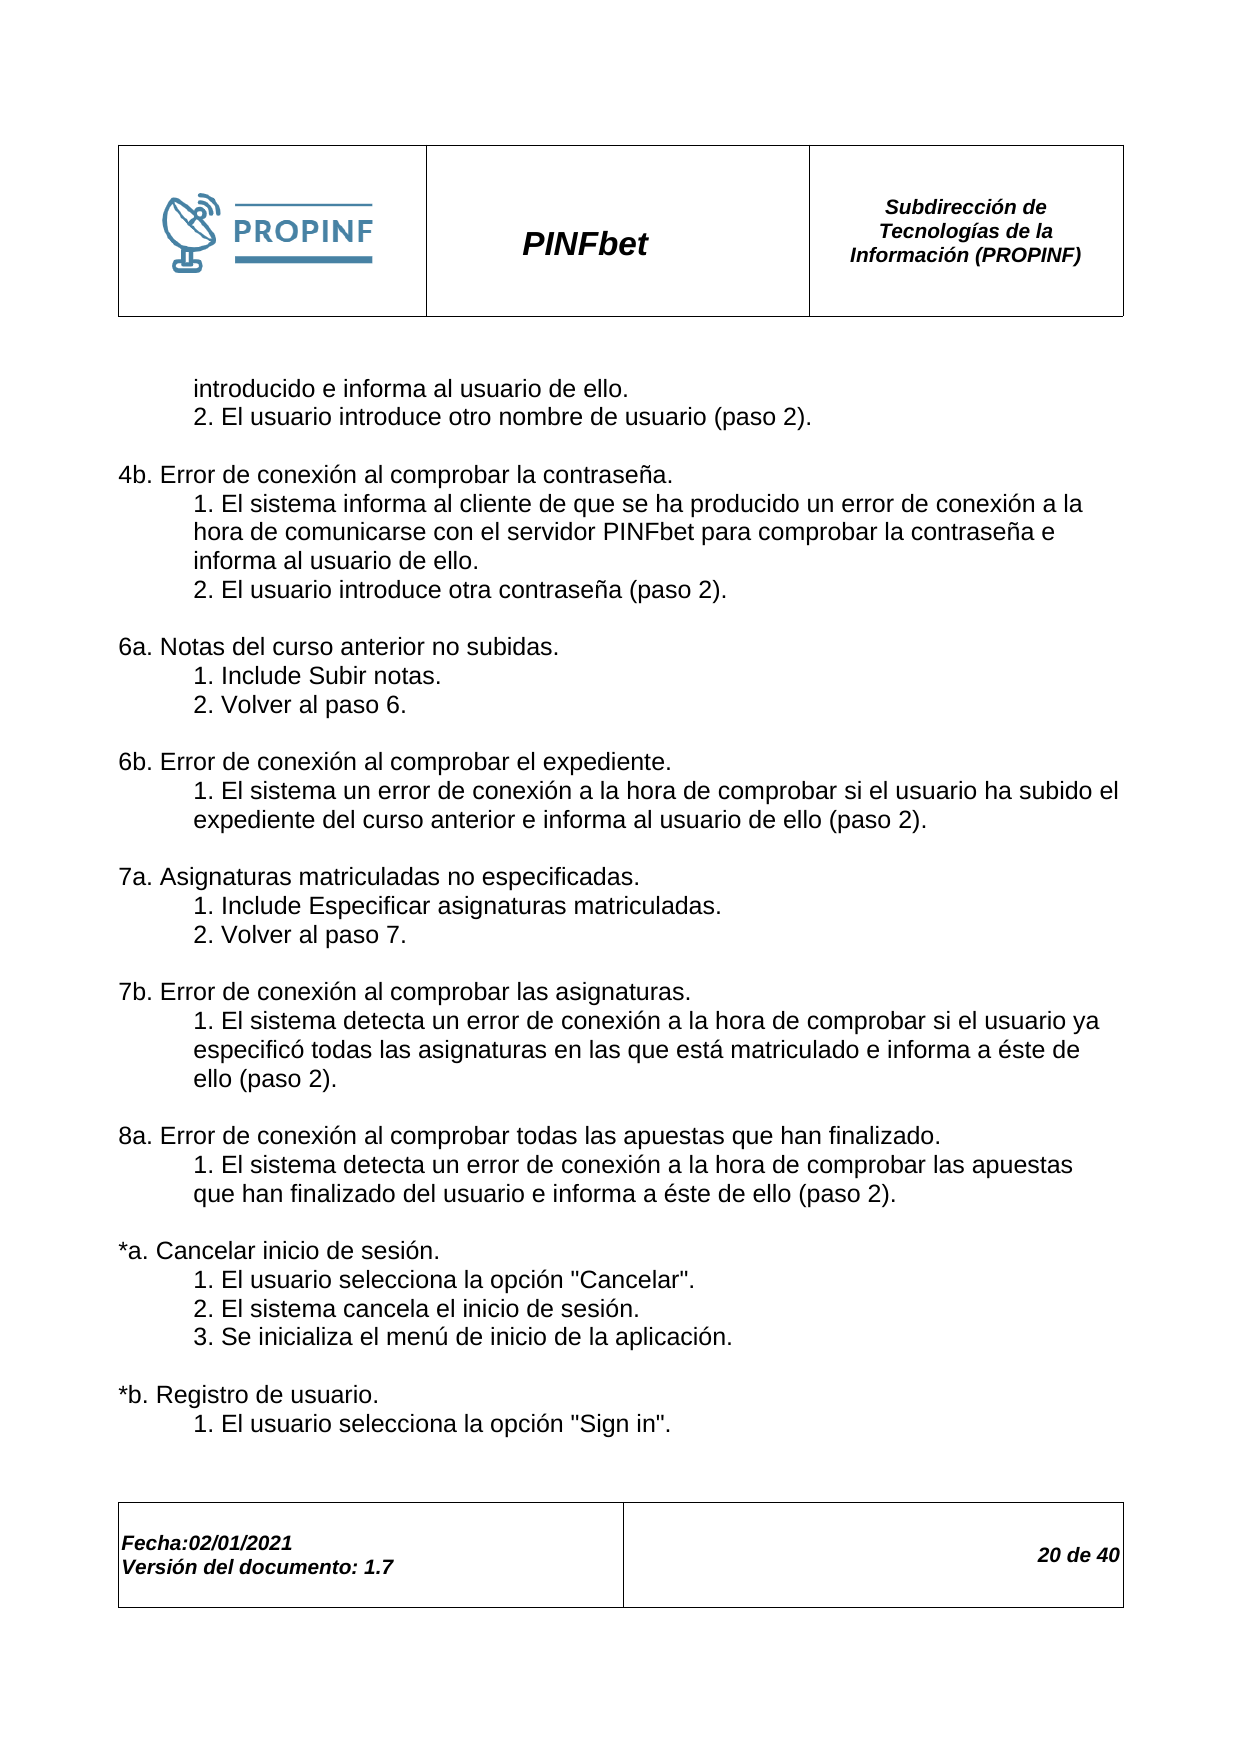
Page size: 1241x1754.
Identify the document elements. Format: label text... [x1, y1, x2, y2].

text 1. Include Subir notas. [118, 661, 1122, 690]
text 6b. Error de conexión al comprobar el expediente. [118, 747, 1122, 776]
text *a. Cancelar inicio de sesión. [118, 1236, 1122, 1265]
text 1. El sistema un error de conexión a la hora de comprobar si el usuario ha subido el expediente del curso anterior e informa al usuario de ello (paso 2). [118, 776, 1122, 834]
text 6a. Notas del curso anterior no subidas. [118, 632, 1122, 661]
text 2. El usuario introduce otra contraseña (paso 2). [118, 575, 1122, 604]
text 1. El usuario selecciona la opción "Sign in". [118, 1409, 1122, 1437]
text 4b. Error de conexión al comprobar la contraseña. [118, 460, 1122, 489]
picture [126, 170, 414, 301]
text 2. El sistema cancela el inicio de sesión. [118, 1294, 1122, 1322]
text 2. El usuario introduce otro nombre de usuario (paso 2). [118, 402, 1122, 431]
text 3. Se inicializa el menú de inicio de la aplicación. [118, 1322, 1122, 1351]
text 1. El sistema detecta un error de conexión a la hora de comprobar si el usuario ya especificó todas las asignaturas en las que está matriculado e informa a éste de ello (paso 2). [118, 1006, 1122, 1092]
text 1. El usuario selecciona la opción "Cancelar". [118, 1265, 1122, 1294]
text 1. Include Especificar asignaturas matriculadas. [118, 891, 1122, 920]
text 2. Volver al paso 7. [118, 920, 1122, 949]
text introducido e informa al usuario de ello. [118, 374, 1122, 402]
text 7a. Asignaturas matriculadas no especificadas. [118, 862, 1122, 891]
text *b. Registro de usuario. [118, 1380, 1122, 1409]
text 1. El sistema informa al cliente de que se ha producido un error de conexión a la hora de comunicarse con el servidor PINFbet para comprobar la contraseña e informa al usuario de ello. [118, 489, 1122, 575]
text 7b. Error de conexión al comprobar las asignaturas. [118, 977, 1122, 1006]
text 8a. Error de conexión al comprobar todas las apuestas que han finalizado. [118, 1121, 1122, 1150]
text 1. El sistema detecta un error de conexión a la hora de comprobar las apuestas que han finalizado del usuario e informa a éste de ello (paso 2). [118, 1150, 1122, 1207]
text 2. Volver al paso 6. [118, 690, 1122, 719]
